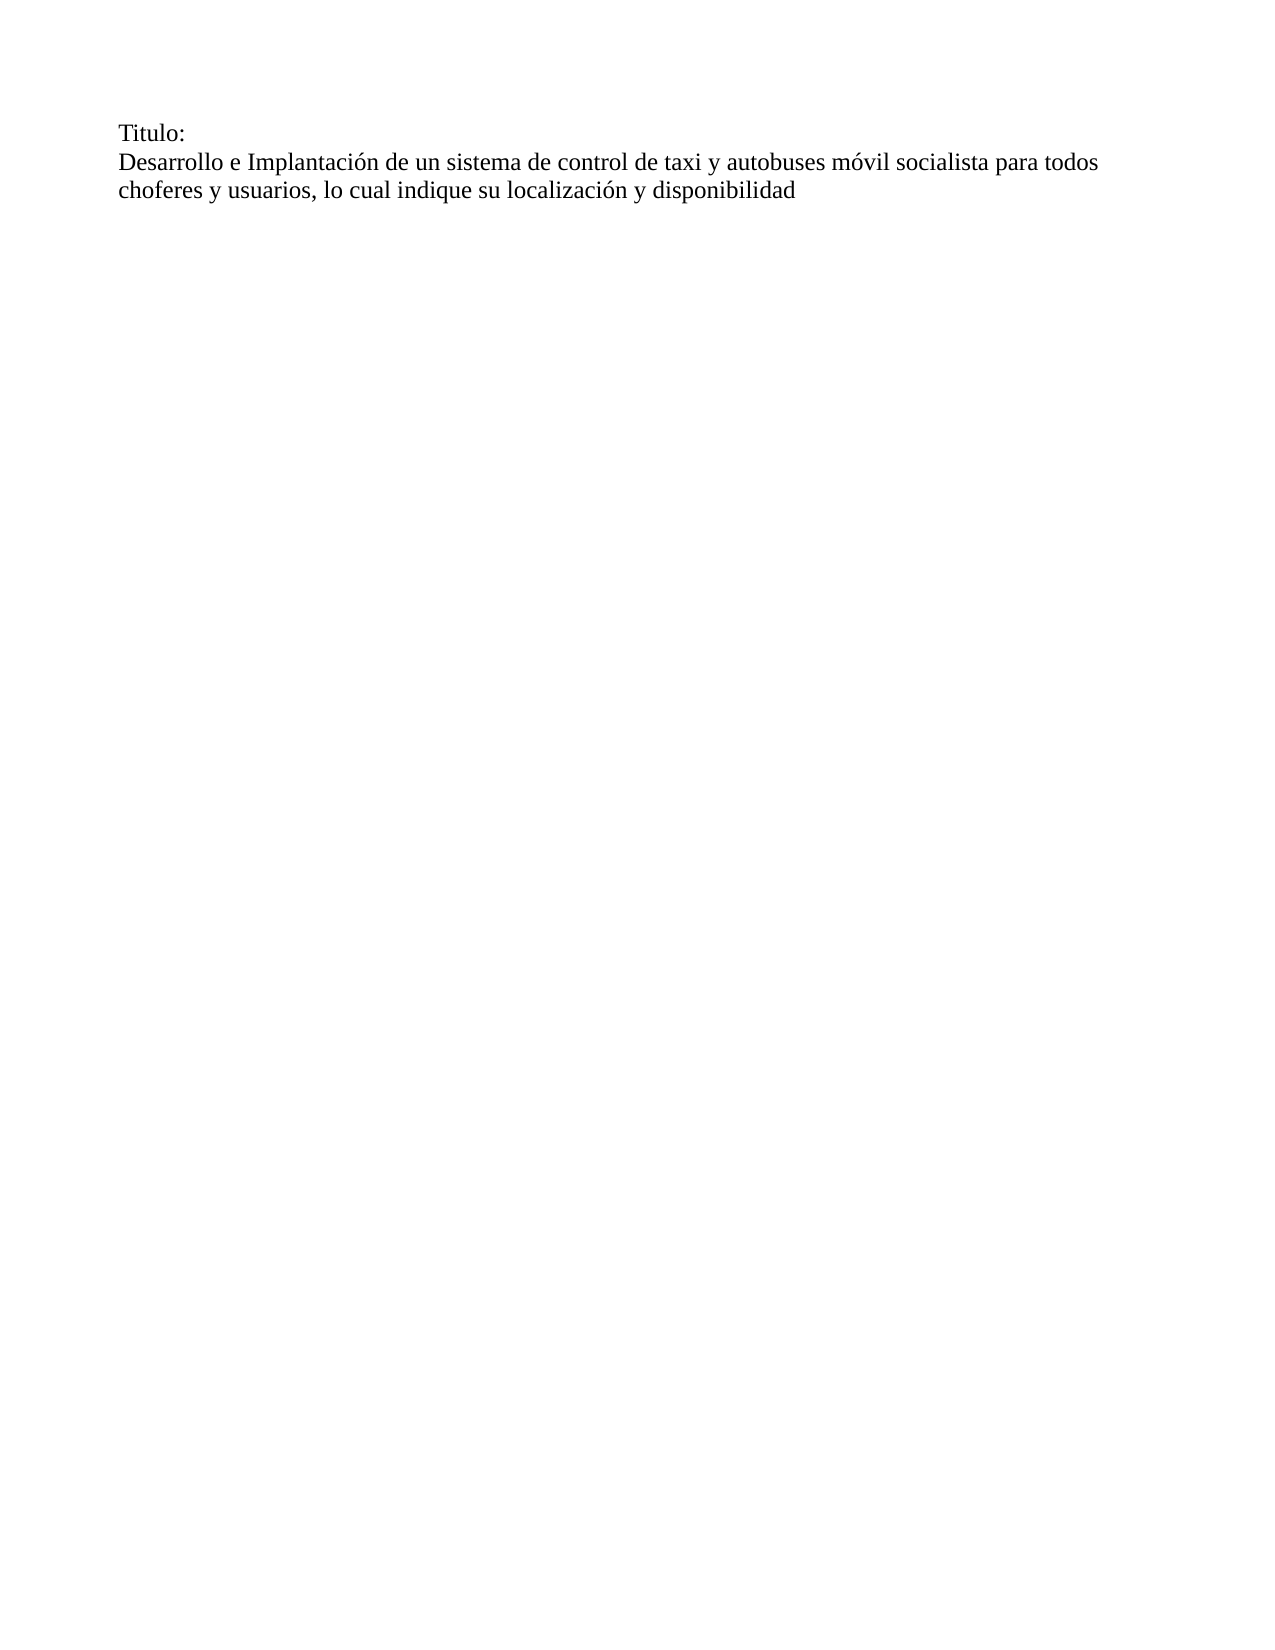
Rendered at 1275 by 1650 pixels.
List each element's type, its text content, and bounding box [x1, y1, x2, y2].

text Desarrollo e Implantación de un sistema de control de taxi y autobuses móvil socialista para todos choferes y usuarios, lo cual indique su localización y disponibilidad [118, 147, 1157, 204]
text Titulo: [118, 118, 1157, 147]
